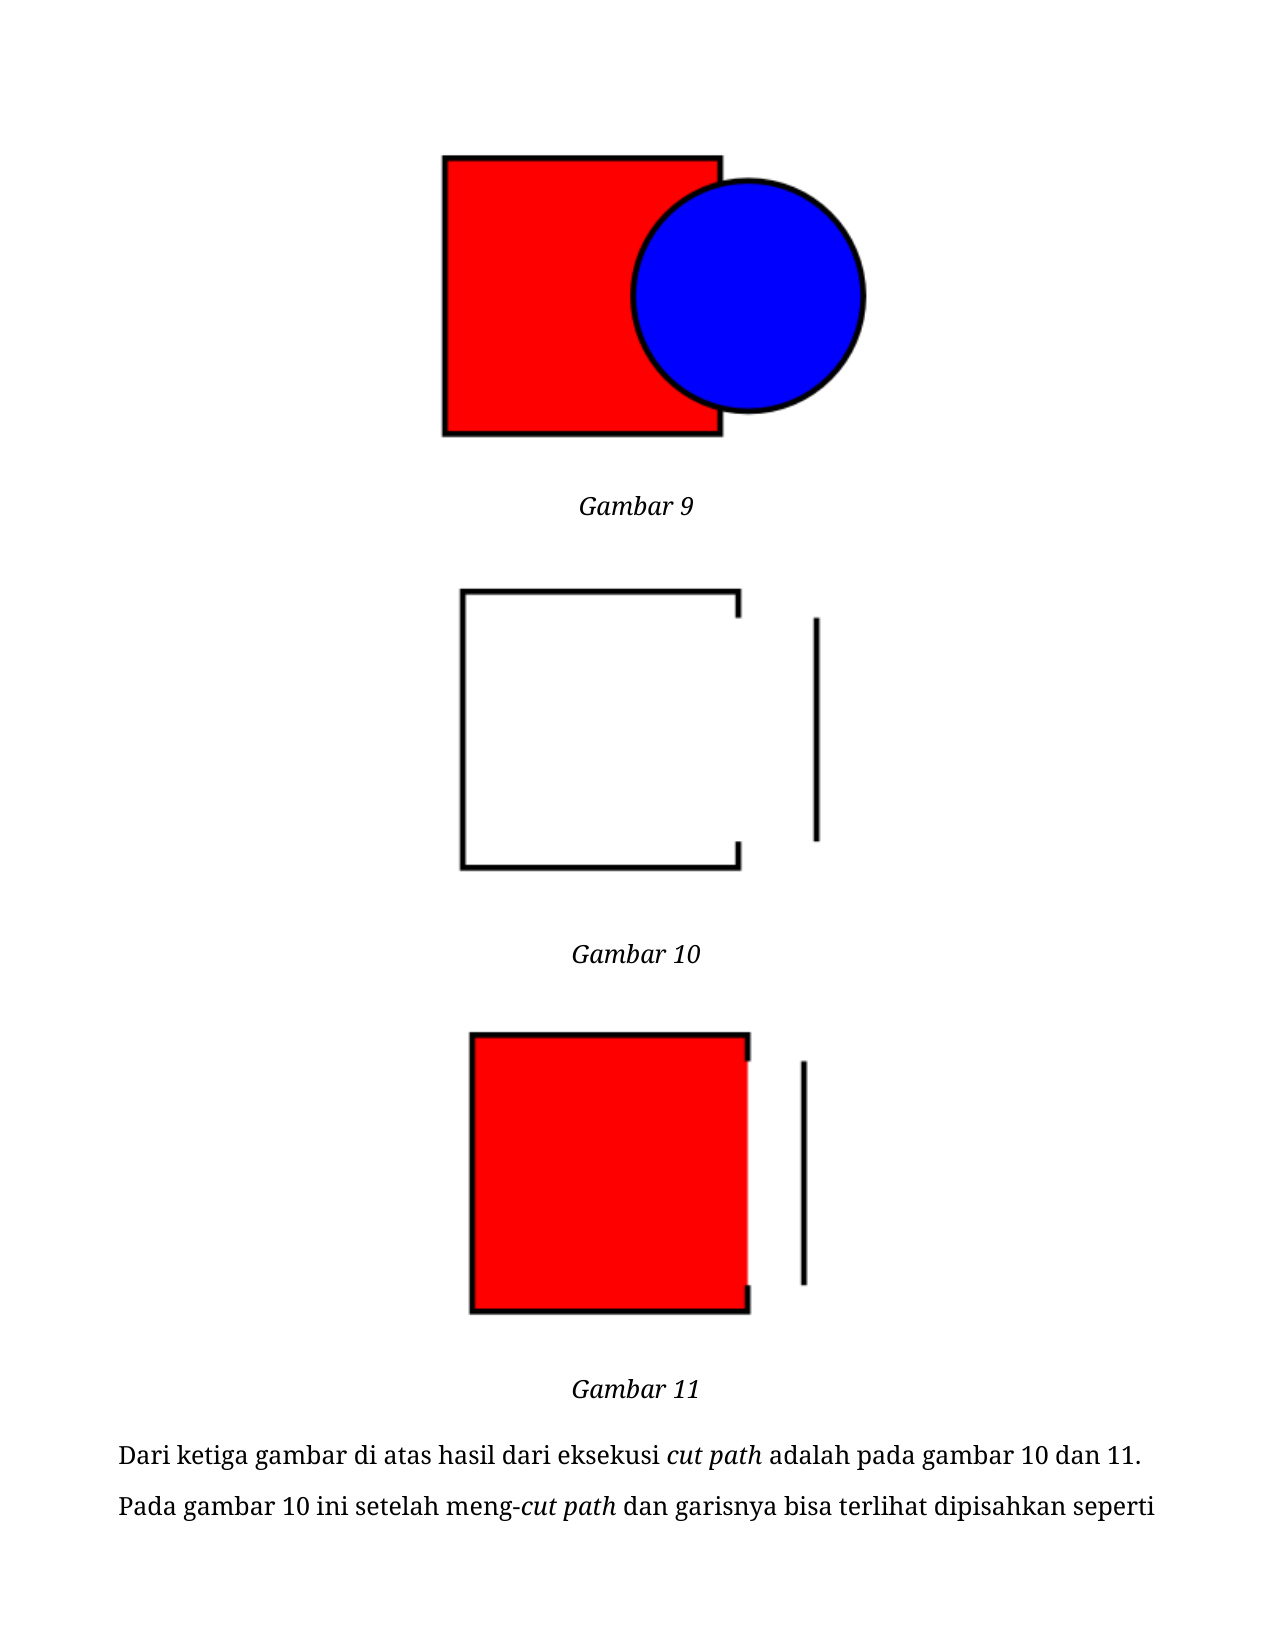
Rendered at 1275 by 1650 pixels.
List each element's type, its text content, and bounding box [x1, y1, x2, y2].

text Gambar 10 [118, 554, 1157, 971]
text Gambar 11 [118, 1002, 1157, 1406]
text Dari ketiga gambar di atas hasil dari eksekusi cut path adalah pada gambar 10 dan 11. Pada gambar 10 ini setelah meng-cut path dan garisnya bisa terlihat dipisahkan seperti [118, 1438, 1157, 1523]
picture [406, 1002, 869, 1356]
picture [374, 118, 901, 472]
text Gambar 9 [118, 118, 1157, 522]
picture [409, 553, 866, 920]
